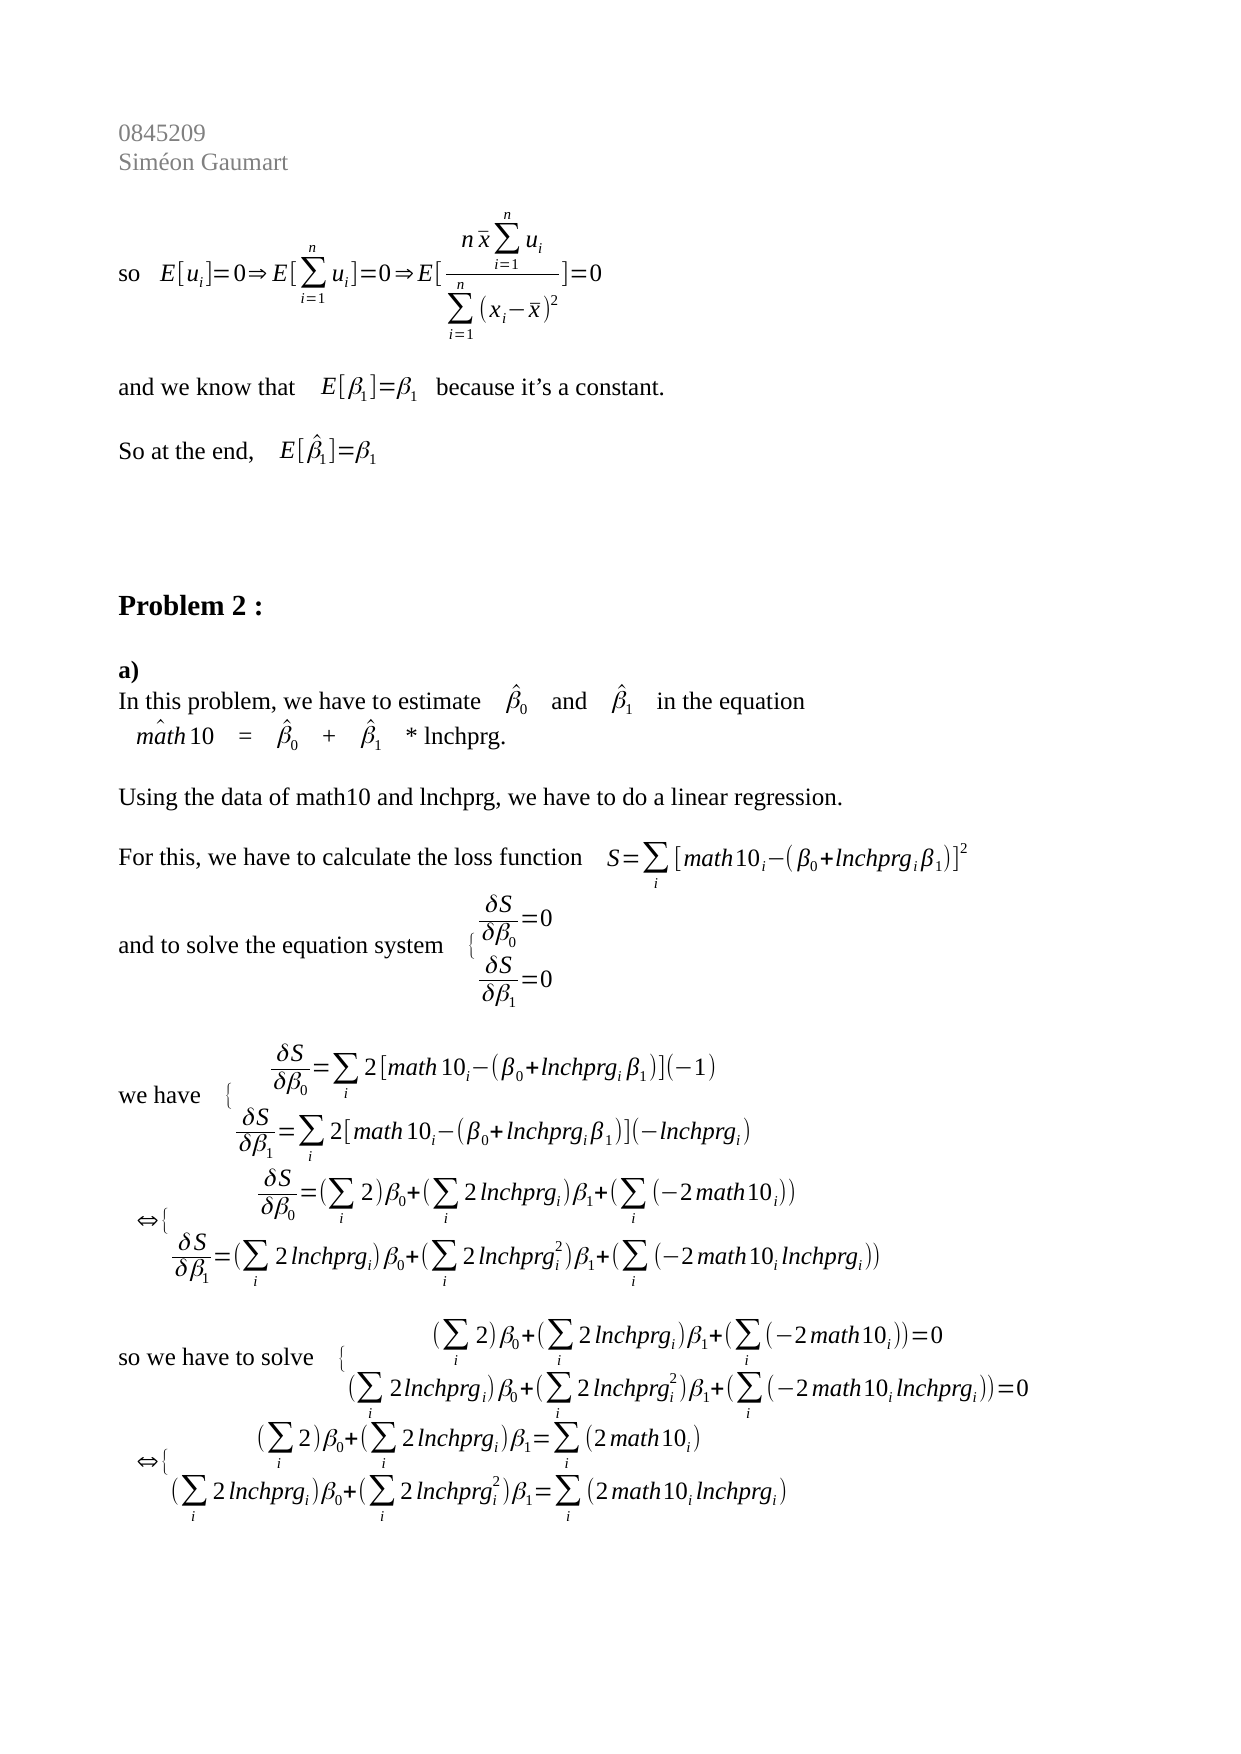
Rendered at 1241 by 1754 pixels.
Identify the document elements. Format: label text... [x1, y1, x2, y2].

text So at the end, [118, 433, 1122, 468]
text For this, we have to calculate the loss function [118, 840, 1122, 891]
text and we know that because it’s a constant. [118, 372, 1122, 404]
text In this problem, we have to estimate and in the equation [118, 684, 1122, 718]
text so we have to solve [118, 1318, 1122, 1421]
text and to solve the equation system [118, 891, 1122, 1011]
text so [118, 205, 1122, 343]
text a) [118, 655, 1122, 684]
text = + * lnchprg. [118, 718, 1122, 753]
text Problem 2 : [118, 588, 1122, 621]
text we have [118, 1039, 1122, 1164]
text Using the data of math10 and lnchprg, we have to do a linear regression. [118, 782, 1122, 811]
